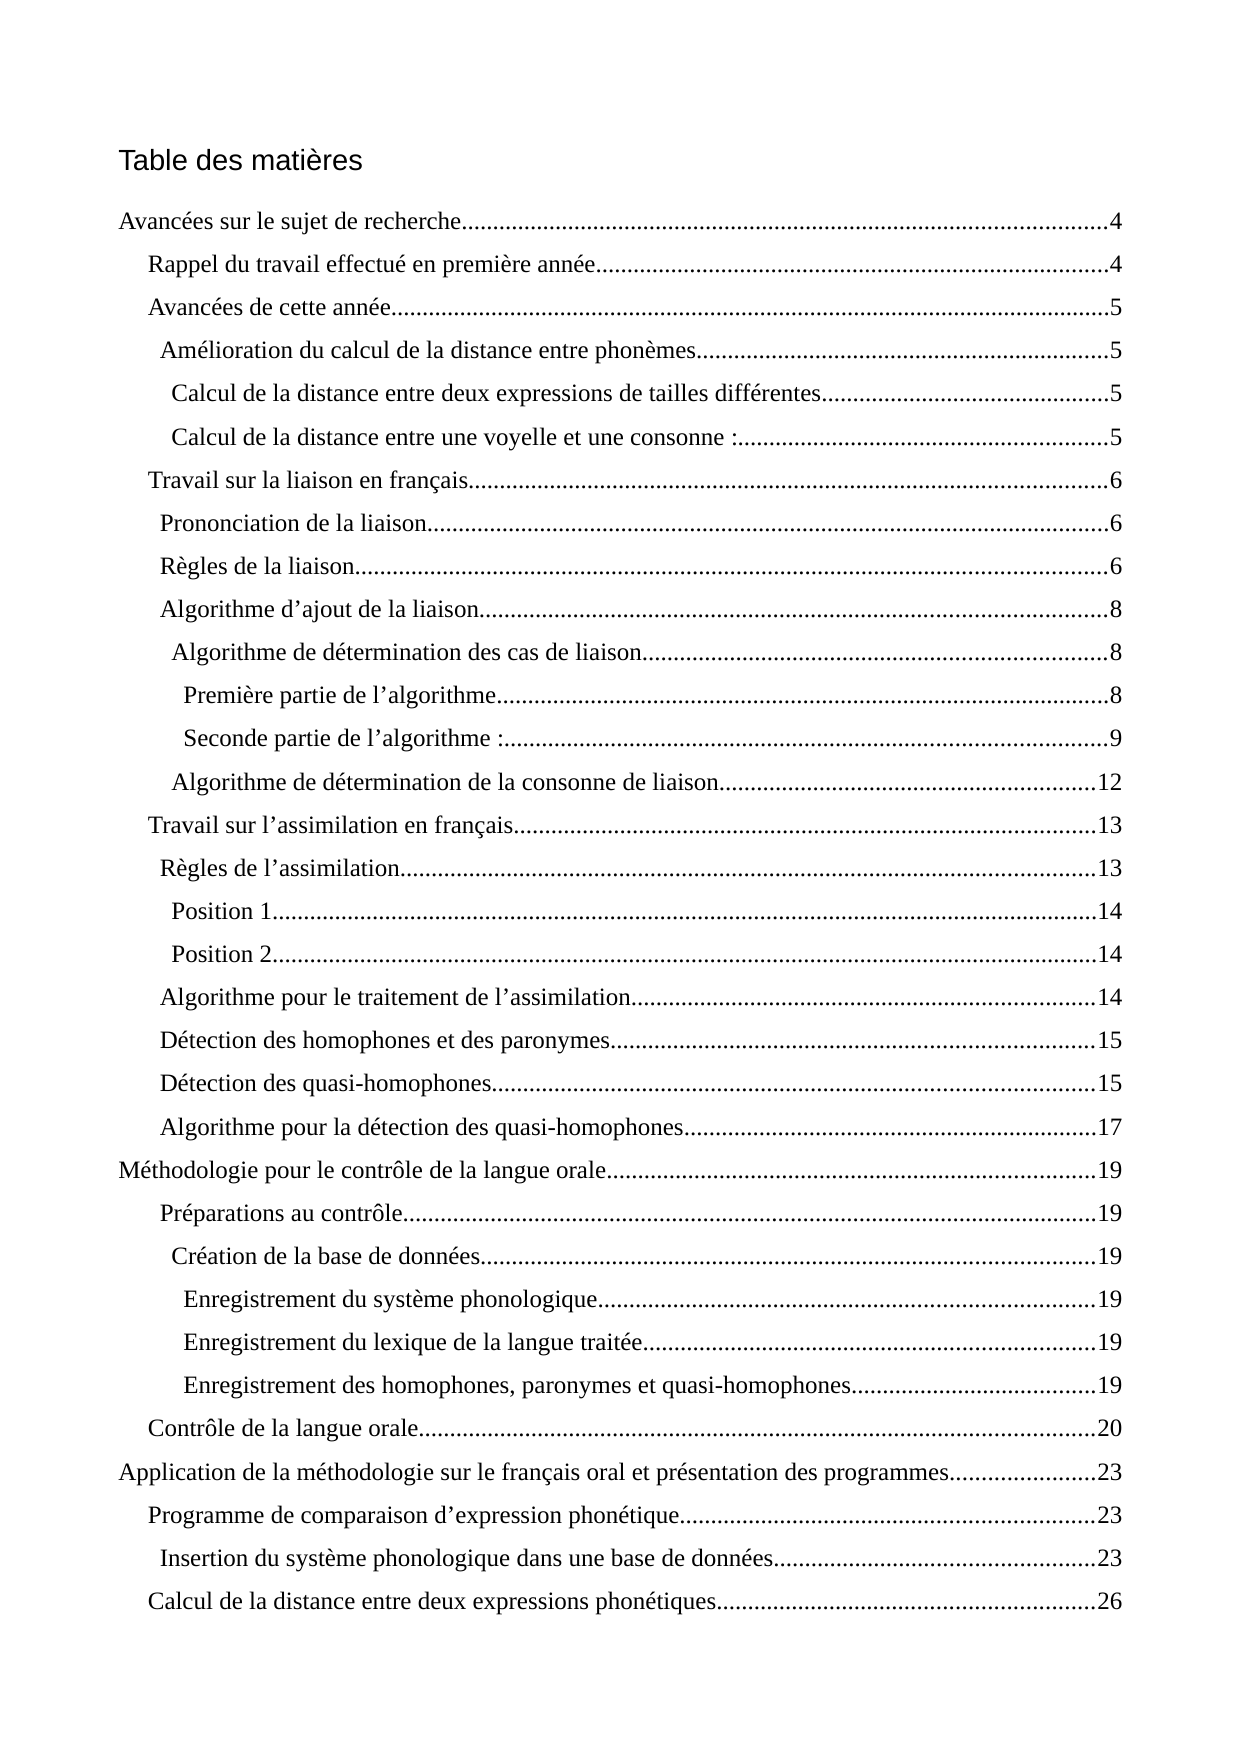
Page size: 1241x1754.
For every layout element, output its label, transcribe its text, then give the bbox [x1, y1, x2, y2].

text Travail sur l’assimilation en français 13 [148, 810, 1122, 838]
text Règles de la liaison 6 [159, 551, 1122, 580]
text Contrôle de la langue orale 20 [148, 1413, 1122, 1442]
text Création de la base de données 19 [171, 1241, 1122, 1270]
text Algorithme d’ajout de la liaison 8 [159, 594, 1122, 623]
subtitle Table des matières [118, 143, 1122, 177]
text Calcul de la distance entre deux expressions de tailles différentes 5 [171, 378, 1122, 407]
text Détection des quasi-homophones 15 [159, 1068, 1122, 1097]
text Programme de comparaison d’expression phonétique 23 [148, 1500, 1122, 1528]
text Application de la méthodologie sur le français oral et présentation des programmes 23 [118, 1457, 1122, 1485]
text Avancées de cette année 5 [148, 292, 1122, 321]
text Algorithme pour le traitement de l’assimilation 14 [159, 982, 1122, 1011]
text Travail sur la liaison en français 6 [148, 465, 1122, 493]
text Amélioration du calcul de la distance entre phonèmes 5 [159, 335, 1122, 364]
text Enregistrement du système phonologique 19 [183, 1284, 1122, 1313]
text Règles de l’assimilation 13 [159, 853, 1122, 882]
text Insertion du système phonologique dans une base de données 23 [159, 1543, 1122, 1572]
text Algorithme de détermination des cas de liaison 8 [171, 637, 1122, 666]
text Position 2 14 [171, 939, 1122, 968]
text Algorithme de détermination de la consonne de liaison 12 [171, 767, 1122, 795]
text Seconde partie de l’algorithme : 9 [183, 723, 1122, 752]
text Enregistrement des homophones, paronymes et quasi-homophones 19 [183, 1370, 1122, 1399]
text Enregistrement du lexique de la langue traitée 19 [183, 1327, 1122, 1356]
text Position 1 14 [171, 896, 1122, 925]
text Rappel du travail effectué en première année 4 [148, 249, 1122, 278]
text Avancées sur le sujet de recherche 4 [118, 206, 1122, 235]
text Algorithme pour la détection des quasi-homophones 17 [159, 1112, 1122, 1140]
text Préparations au contrôle 19 [159, 1198, 1122, 1227]
text Calcul de la distance entre une voyelle et une consonne : 5 [171, 422, 1122, 450]
text Première partie de l’algorithme 8 [183, 680, 1122, 709]
text Détection des homophones et des paronymes 15 [159, 1025, 1122, 1054]
text Méthodologie pour le contrôle de la langue orale 19 [118, 1155, 1122, 1183]
text Calcul de la distance entre deux expressions phonétiques 26 [148, 1586, 1122, 1615]
text Prononciation de la liaison 6 [159, 508, 1122, 537]
